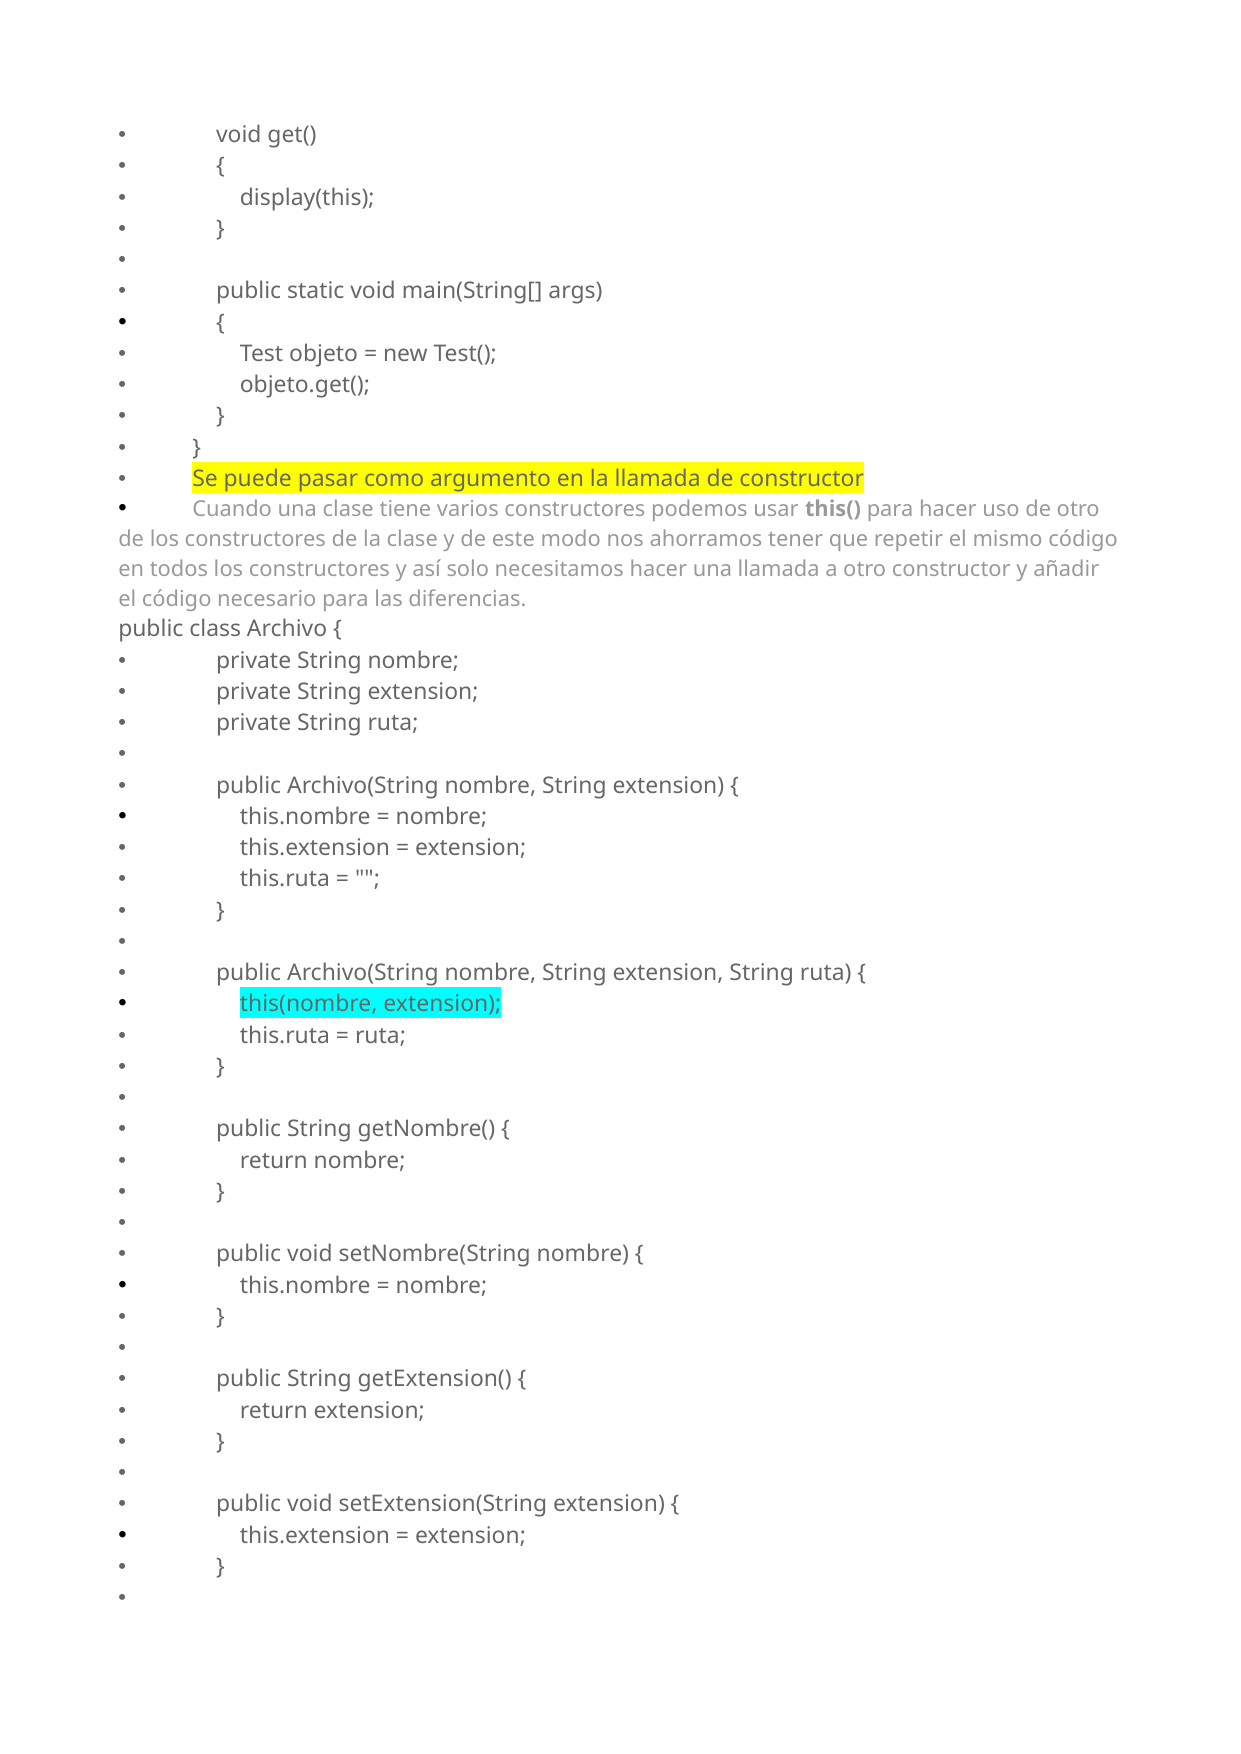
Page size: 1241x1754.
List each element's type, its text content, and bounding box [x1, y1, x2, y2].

list { [118, 149, 1122, 181]
list } [118, 431, 1122, 462]
list public void setNombre(String nombre) { [118, 1237, 1122, 1268]
list this(nombre, extension); [118, 987, 1122, 1018]
list } [118, 399, 1122, 431]
list this.nombre = nombre; [118, 1268, 1122, 1300]
list public Archivo(String nombre, String extension) { [118, 768, 1122, 800]
list this.nombre = nombre; [118, 800, 1122, 831]
list public void setExtension(String extension) { [118, 1487, 1122, 1518]
list Cuando una clase tiene varios constructores podemos usar this() para hacer uso de otro de los constructores de la clase y de este modo nos ahorramos tener que repetir el mismo código en todos los constructores y así solo necesitamos hacer una llamada a otro constructor y añadir el código necesario para las diferencias. [118, 493, 1122, 612]
list } [118, 1550, 1122, 1581]
list { [118, 306, 1122, 337]
list public Archivo(String nombre, String extension, String ruta) { [118, 956, 1122, 987]
list } [118, 893, 1122, 925]
list private String nombre; [118, 643, 1122, 675]
list } [118, 212, 1122, 243]
list this.ruta = ""; [118, 862, 1122, 893]
list display(this); [118, 181, 1122, 212]
list void get() [118, 118, 1122, 149]
list public String getNombre() { [118, 1112, 1122, 1143]
list this.extension = extension; [118, 831, 1122, 862]
list } [118, 1425, 1122, 1456]
list } [118, 1175, 1122, 1206]
list return nombre; [118, 1143, 1122, 1175]
list Se puede pasar como argumento en la llamada de constructor [118, 462, 1122, 493]
list public String getExtension() { [118, 1362, 1122, 1393]
list return extension; [118, 1393, 1122, 1425]
text public class Archivo { [118, 612, 1122, 643]
list } [118, 1300, 1122, 1331]
list this.ruta = ruta; [118, 1018, 1122, 1050]
list this.extension = extension; [118, 1518, 1122, 1550]
list } [118, 1050, 1122, 1081]
list private String extension; [118, 675, 1122, 706]
list private String ruta; [118, 706, 1122, 737]
list Test objeto = new Test(); [118, 337, 1122, 368]
list objeto.get(); [118, 368, 1122, 399]
list public static void main(String[] args) [118, 274, 1122, 306]
